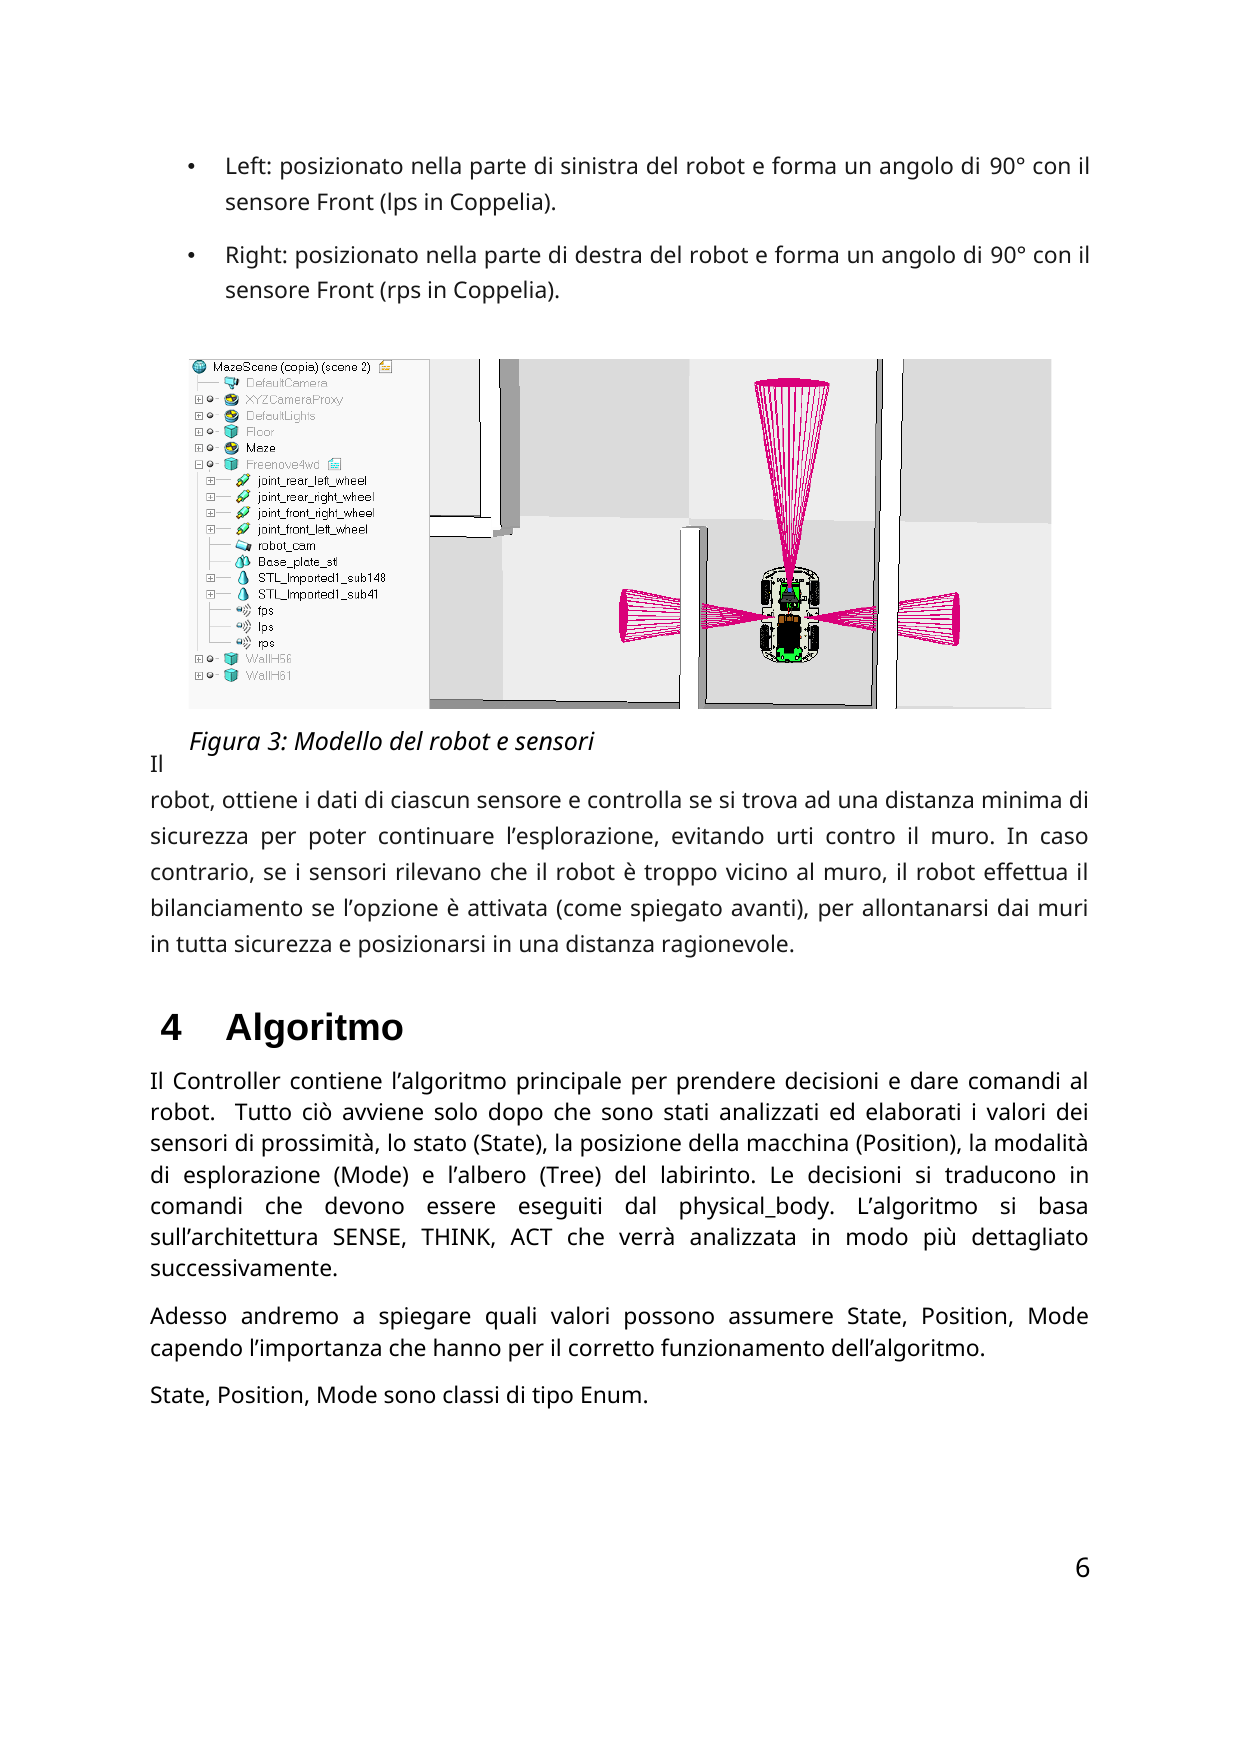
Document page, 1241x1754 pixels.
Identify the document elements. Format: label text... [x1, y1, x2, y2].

list Right: posizionato nella parte di destra del robot e forma un angolo di 90° con il sensore Front (rps in Coppelia). [187, 238, 1090, 306]
text Figura 3: Modello del robot e sensori [189, 709, 1051, 758]
list Left: posizionato nella parte di sinistra del robot e forma un angolo di 90° con il sensore Front (lps in Coppelia). [187, 150, 1090, 217]
subtitle Algoritmo [150, 1005, 1090, 1049]
text Adesso andremo a spiegare quali valori possono assumere State, Position, Mode capendo l’importanza che hanno per il corretto funzionamento dell’algoritmo. [150, 1300, 1090, 1363]
picture [188, 359, 1052, 709]
text Il robot, ottiene i dati di ciascun sensore e controlla se si trova ad una distanza minima di sicurezza per poter continuare l’esplorazione, evitando urti contro il muro. In caso contrario, se i sensori rilevano che il robot è troppo vicino al muro, il robot effettua il bilanciamento se l’opzione è attivata (come spiegato avanti), per allontanarsi dai muri in tutta sicurezza e posizionarsi in una distanza ragionevole. [150, 748, 1090, 959]
text Il Controller contiene l’algoritmo principale per prendere decisioni e dare comandi al robot. Tutto ciò avviene solo dopo che sono stati analizzati ed elaborati i valori dei sensori di prossimità, lo stato (State), la posizione della macchina (Position), la modalità di esplorazione (Mode) e l’albero (Tree) del labirinto. Le decisioni si traducono in comandi che devono essere eseguiti dal physical_body. L’algoritmo si basa sull’architettura SENSE, THINK, ACT che verrà analizzata in modo più dettagliato successivamente. [150, 1065, 1090, 1283]
text State, Position, Mode sono classi di tipo Enum. [150, 1379, 1090, 1411]
